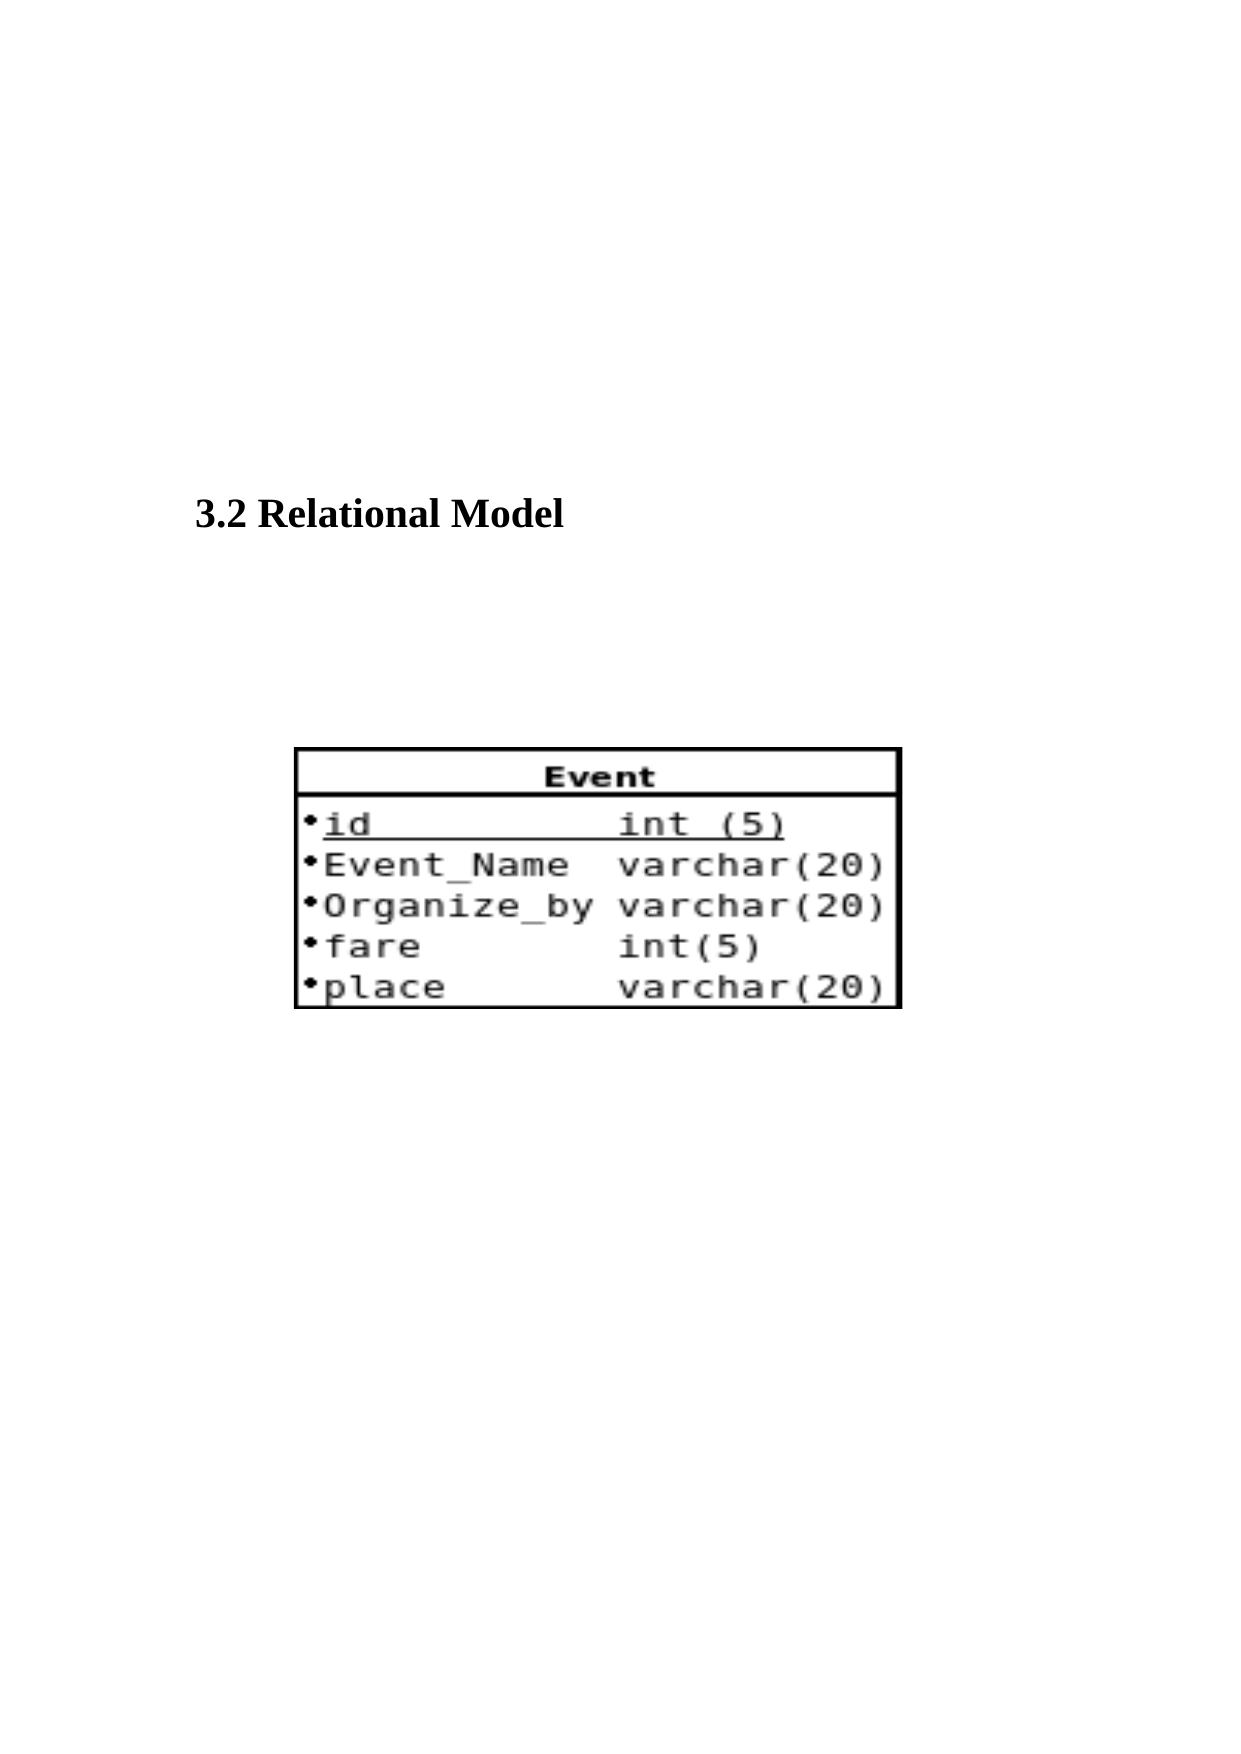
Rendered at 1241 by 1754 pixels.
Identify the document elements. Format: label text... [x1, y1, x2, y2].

picture [293, 747, 903, 1009]
text 3.2 Relational Model [195, 489, 1075, 537]
